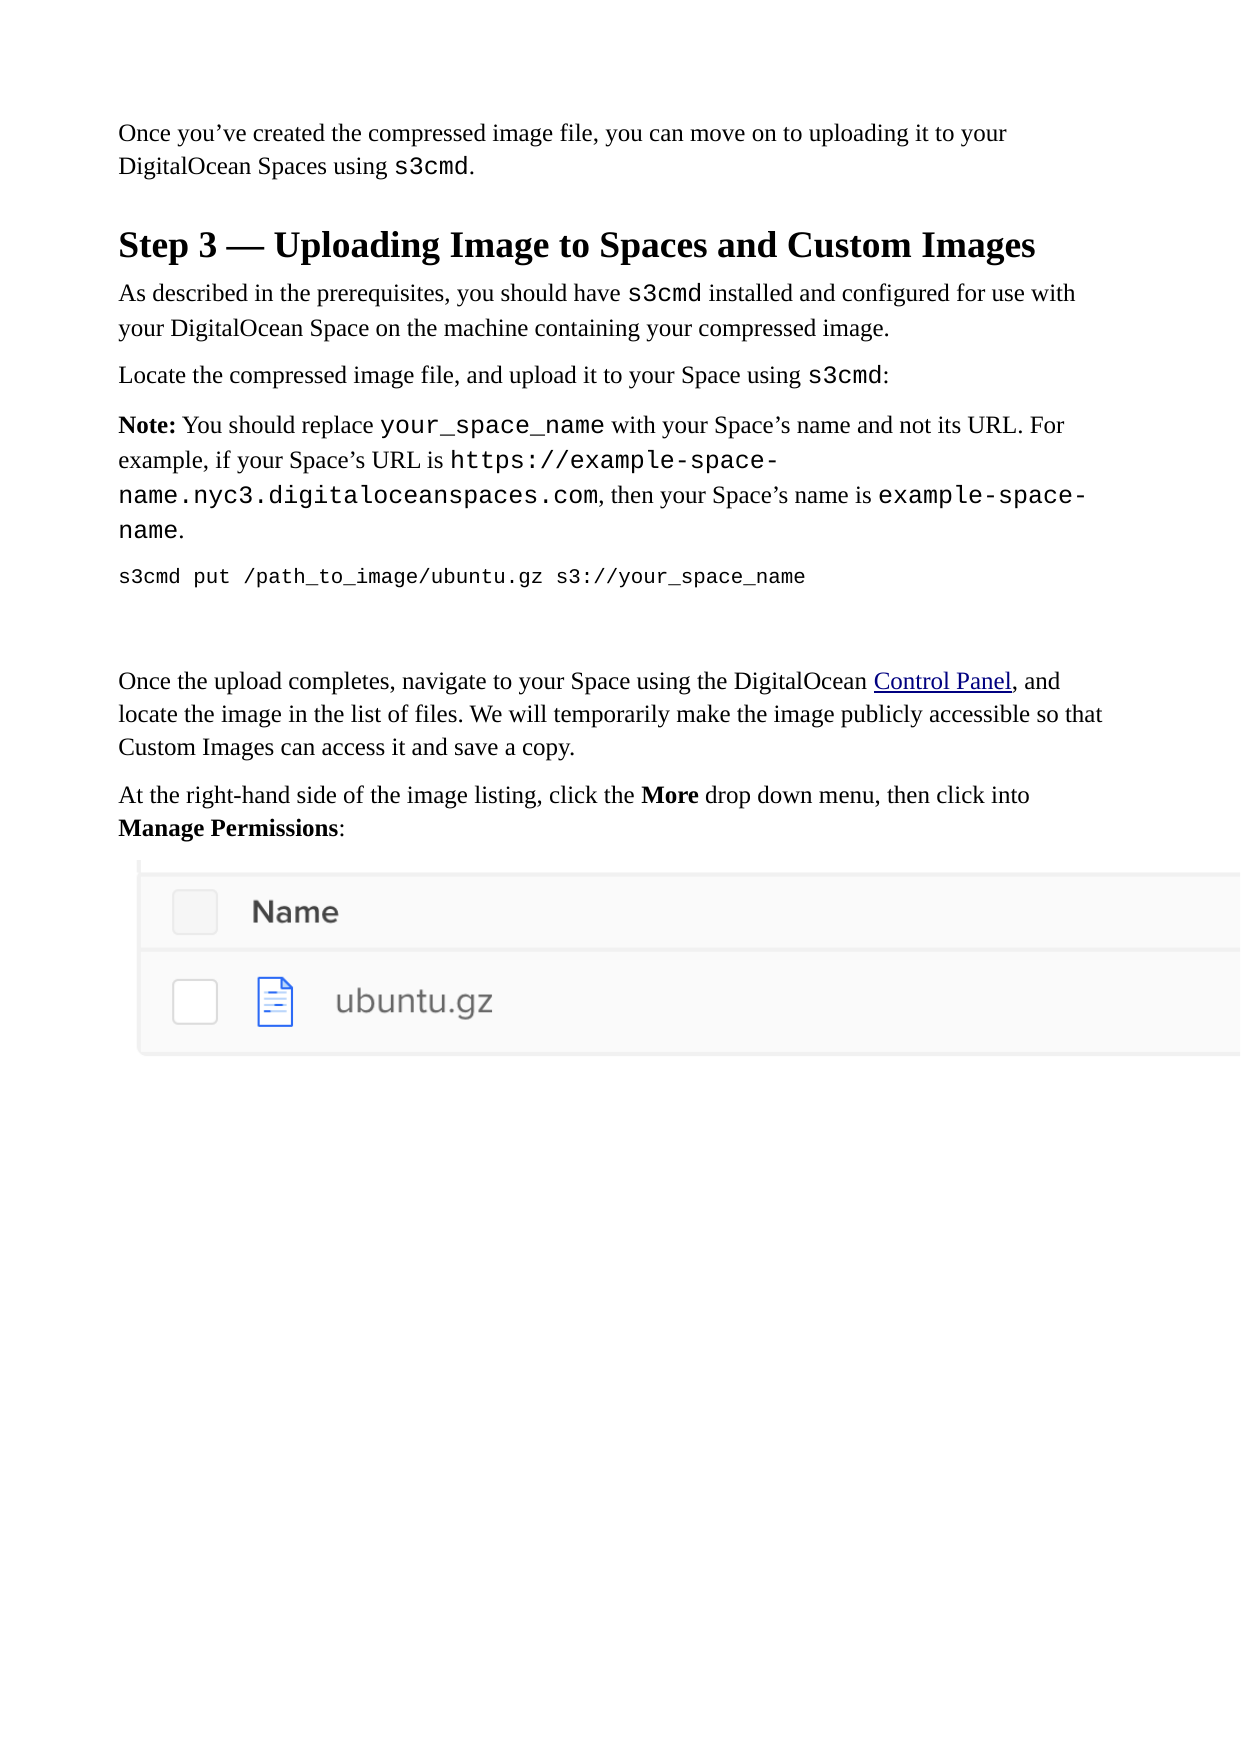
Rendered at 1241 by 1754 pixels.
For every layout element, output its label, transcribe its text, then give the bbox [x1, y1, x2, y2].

text As described in the prerequisites, you should have s3cmd installed and configured for use with your DigitalOcean Space on the machine containing your compressed image. [118, 278, 1122, 341]
text At the right-hand side of the image listing, click the More drop down menu, then click into Manage Permissions: [118, 780, 1122, 842]
text Once you’ve created the compressed image file, you can move on to uploading it to your DigitalOcean Spaces using s3cmd. [118, 118, 1122, 182]
text Locate the compressed image file, and upload it to your Space using s3cmd: [118, 360, 1122, 391]
picture [118, 860, 1241, 1634]
text Note: You should replace your_space_name with your Space’s name and not its URL. For example, if your Space’s URL is https://example-space-name.nyc3.digitaloceanspaces.com, then your Space’s name is example-space-name. [118, 410, 1122, 546]
text Once the upload completes, navigate to your Space using the DigitalOcean Control Panel, and locate the image in the list of files. We will temporarily make the image publicly accessible so that Custom Images can access it and save a copy. [118, 666, 1122, 761]
subtitle Step 3 — Uploading Image to Spaces and Custom Images [118, 222, 1122, 265]
text s3cmd put /path_to_image/ubuntu.gz s3://your_space_name [118, 566, 1122, 589]
